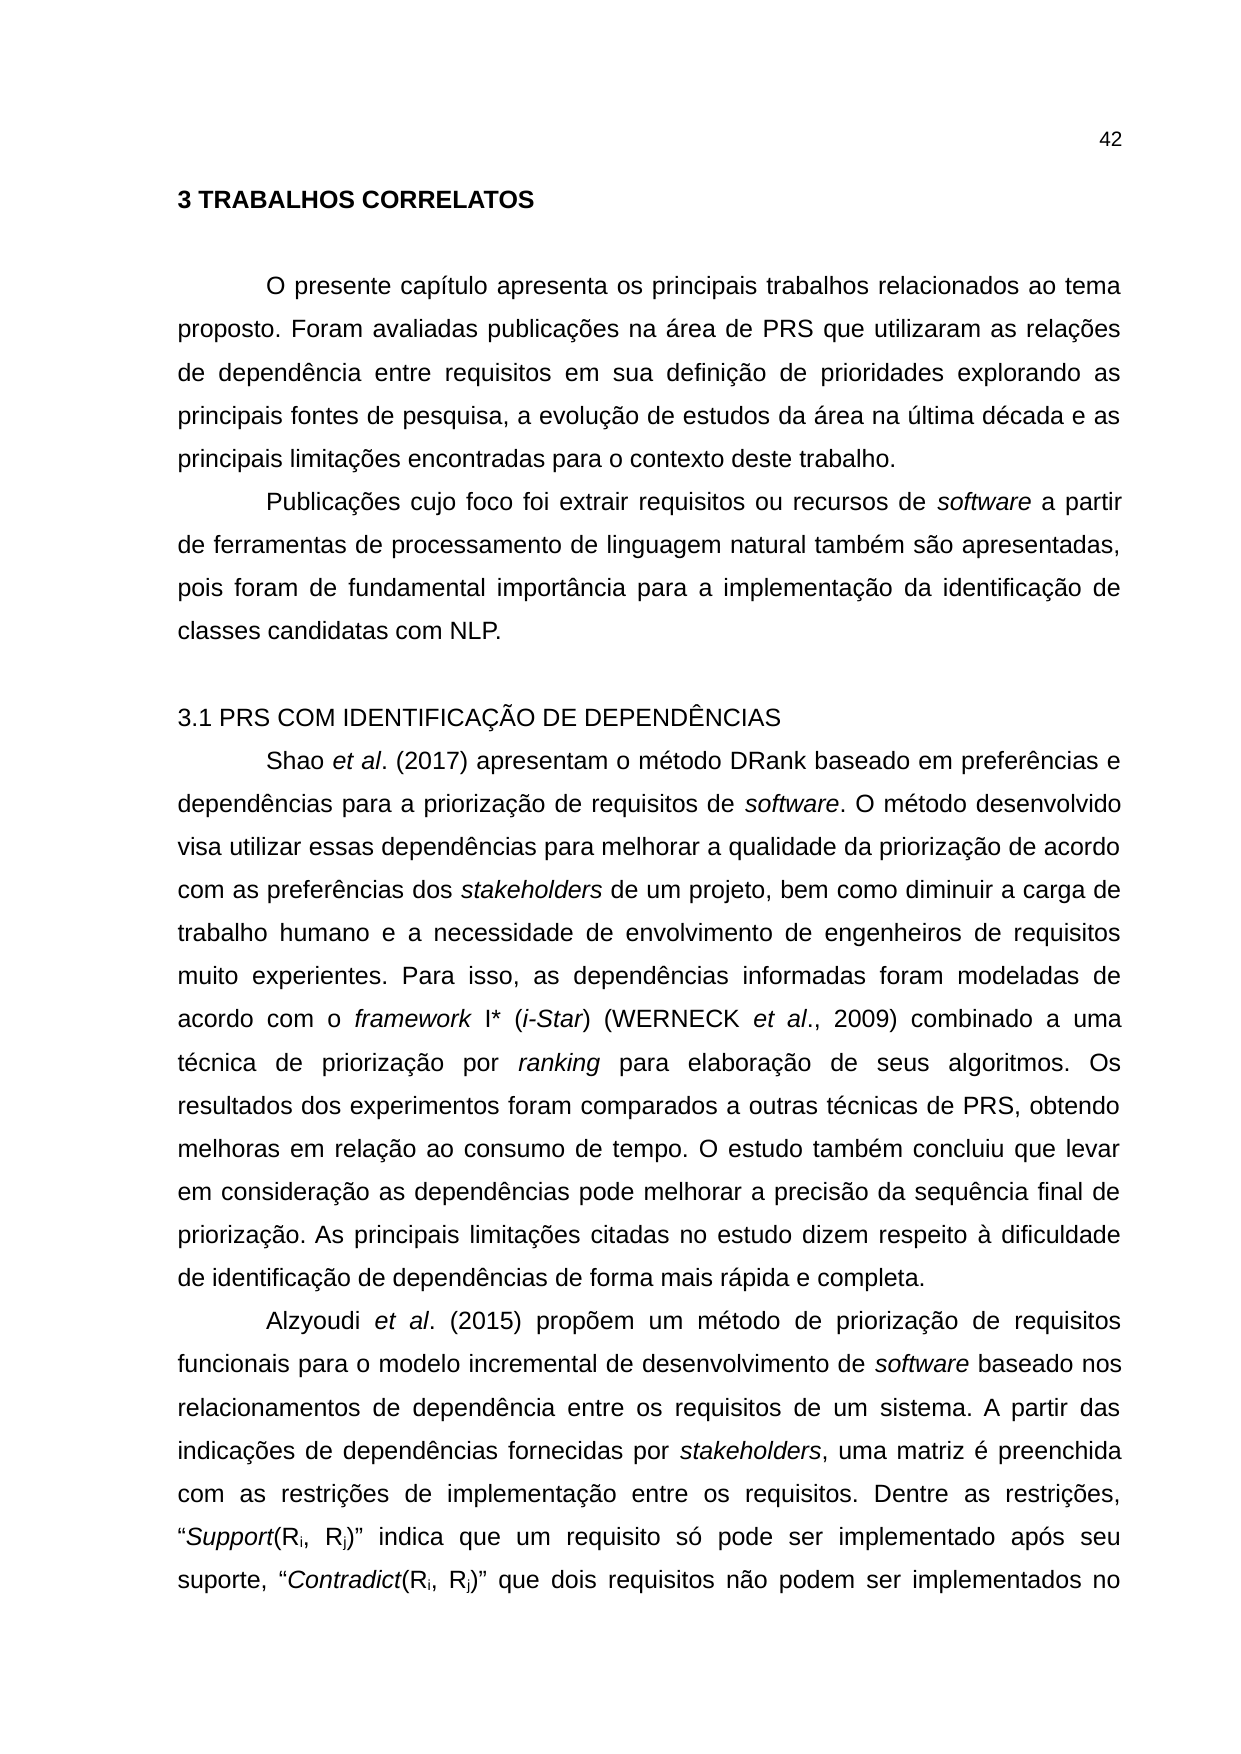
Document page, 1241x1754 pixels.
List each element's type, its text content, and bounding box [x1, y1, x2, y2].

text Alzyoudi et al. (2015) propõem um método de priorização de requisitos funcionais para o modelo incremental de desenvolvimento de software baseado nos relacionamentos de dependência entre os requisitos de um sistema. A partir das indicações de dependências fornecidas por stakeholders, uma matriz é preenchida com as restrições de implementação entre os requisitos. Dentre as restrições, “Support(Ri, Rj)” indica que um requisito só pode ser implementado após seu suporte, “Contradict(Ri, Rj)” que dois requisitos não podem ser implementados no [177, 1306, 1122, 1594]
subtitle TRABALHOS CORRELATOS [177, 185, 1122, 214]
text Publicações cujo foco foi extrair requisitos ou recursos de software a partir de ferramentas de processamento de linguagem natural também são apresentadas, pois foram de fundamental importância para a implementação da identificação de classes candidatas com NLP. [177, 487, 1122, 645]
subtitle PRS com identificação de dependências [177, 702, 1122, 731]
text O presente capítulo apresenta os principais trabalhos relacionados ao tema proposto. Foram avaliadas publicações na área de PRS que utilizaram as relações de dependência entre requisitos em sua definição de prioridades explorando as principais fontes de pesquisa, a evolução de estudos da área na última década e as principais limitações encontradas para o contexto deste trabalho. [177, 271, 1122, 472]
text Shao et al. (2017) apresentam o método DRank baseado em preferências e dependências para a priorização de requisitos de software. O método desenvolvido visa utilizar essas dependências para melhorar a qualidade da priorização de acordo com as preferências dos stakeholders de um projeto, bem como diminuir a carga de trabalho humano e a necessidade de envolvimento de engenheiros de requisitos muito experientes. Para isso, as dependências informadas foram modeladas de acordo com o framework I* (i-Star) (WERNECK et al., 2009) combinado a uma técnica de priorização por ranking para elaboração de seus algoritmos. Os resultados dos experimentos foram comparados a outras técnicas de PRS, obtendo melhoras em relação ao consumo de tempo. O estudo também concluiu que levar em consideração as dependências pode melhorar a precisão da sequência final de priorização. As principais limitações citadas no estudo dizem respeito à dificuldade de identificação de dependências de forma mais rápida e completa. [177, 746, 1122, 1292]
